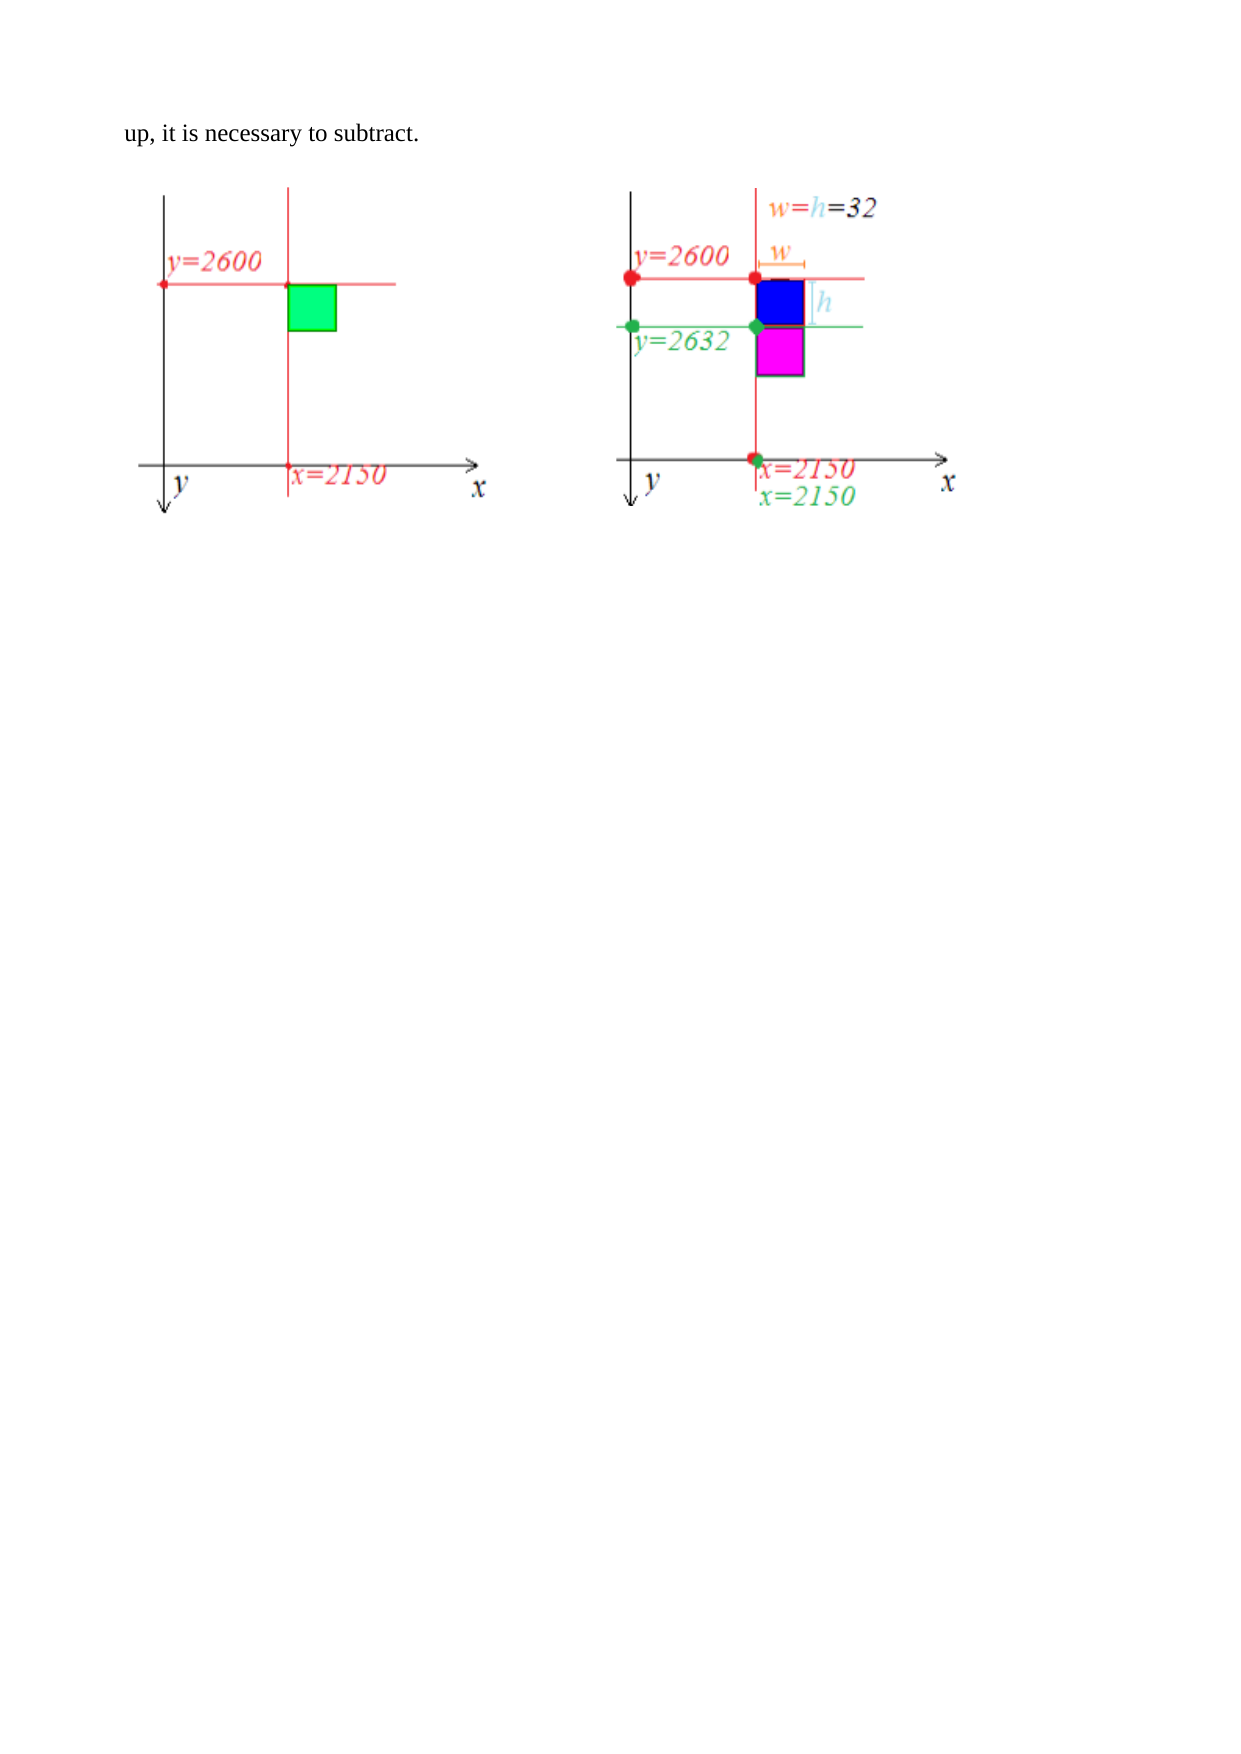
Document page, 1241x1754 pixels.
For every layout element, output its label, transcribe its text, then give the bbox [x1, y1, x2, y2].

text up, it is necessary to subtract. [124, 118, 1122, 147]
